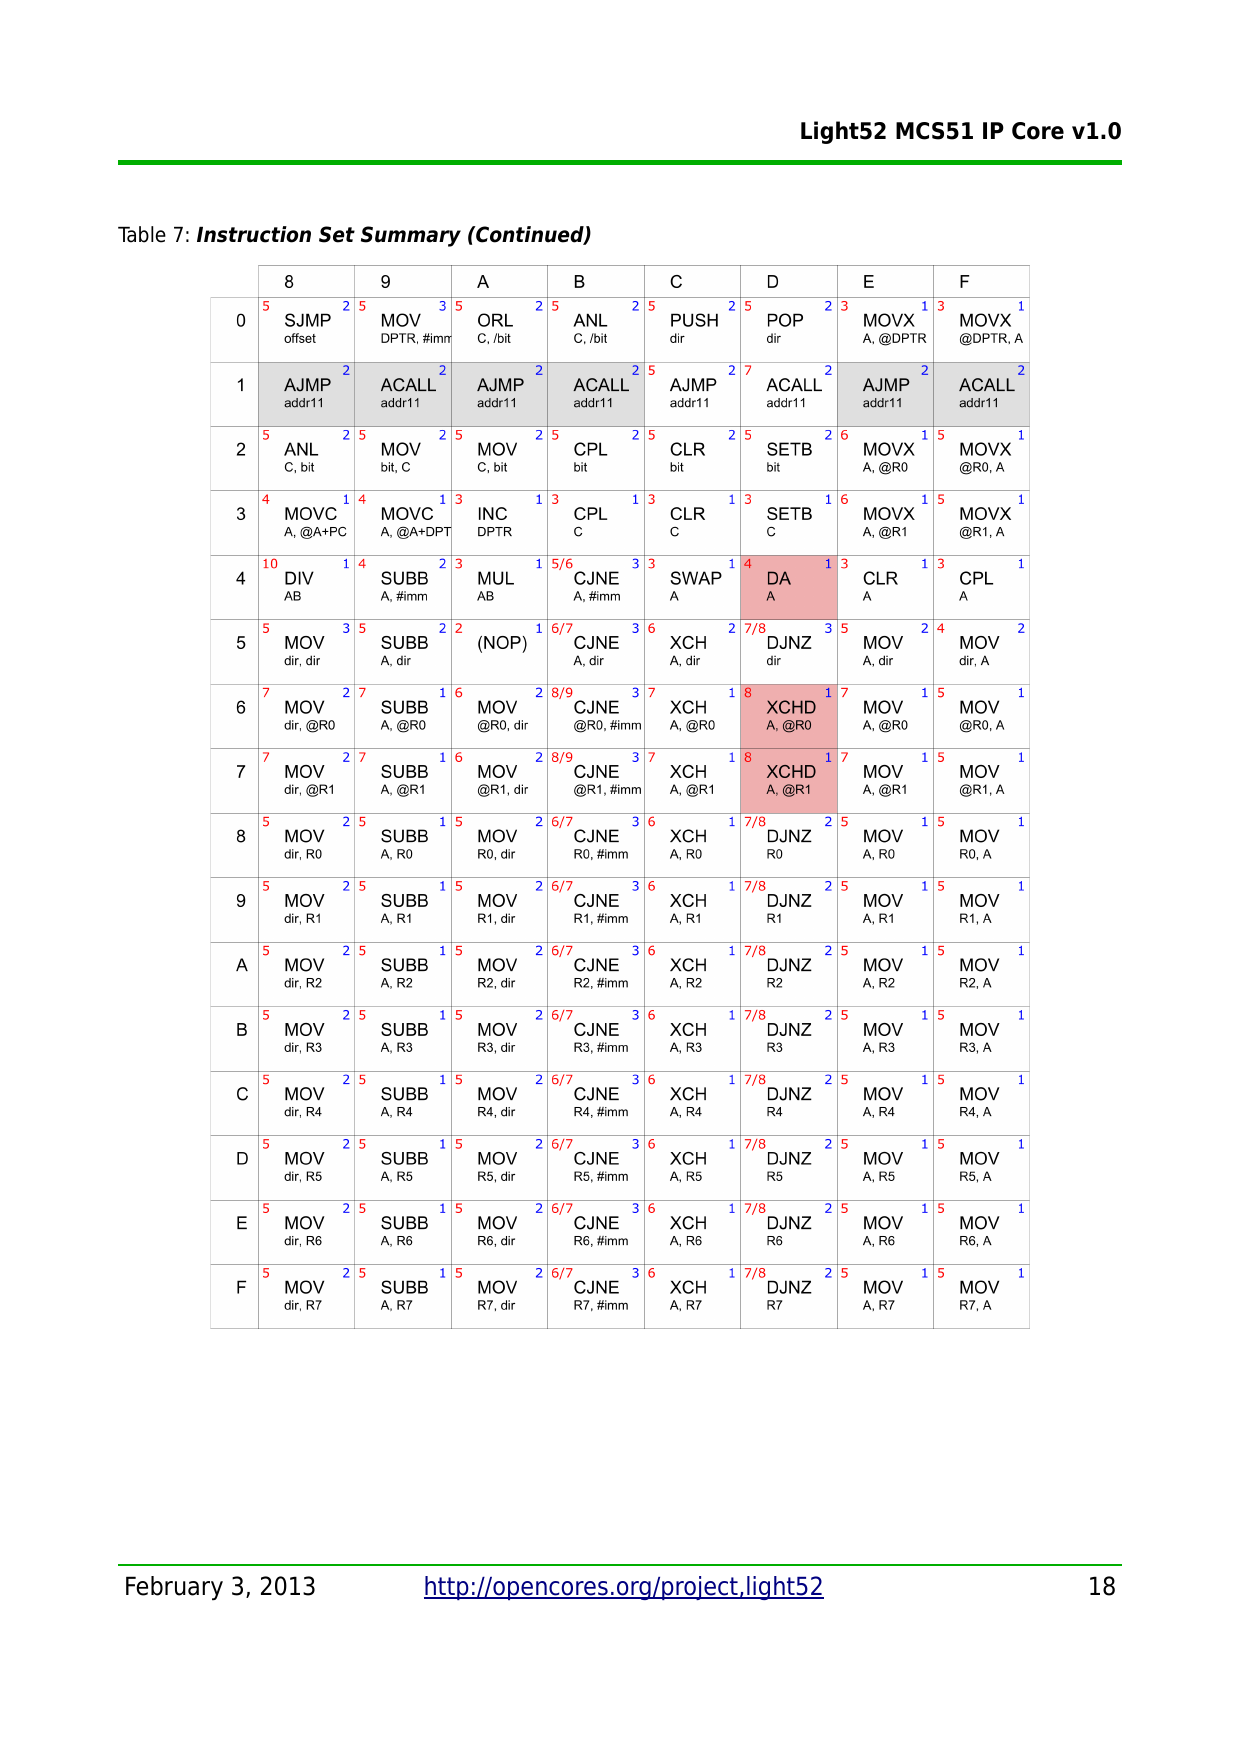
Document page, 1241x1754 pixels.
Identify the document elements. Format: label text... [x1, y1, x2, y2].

picture [210, 265, 1030, 1329]
table_header [118, 260, 1122, 1328]
text Table 7: Instruction Set Summary (Continued) [118, 223, 1122, 247]
table_header [118, 1329, 1122, 1363]
